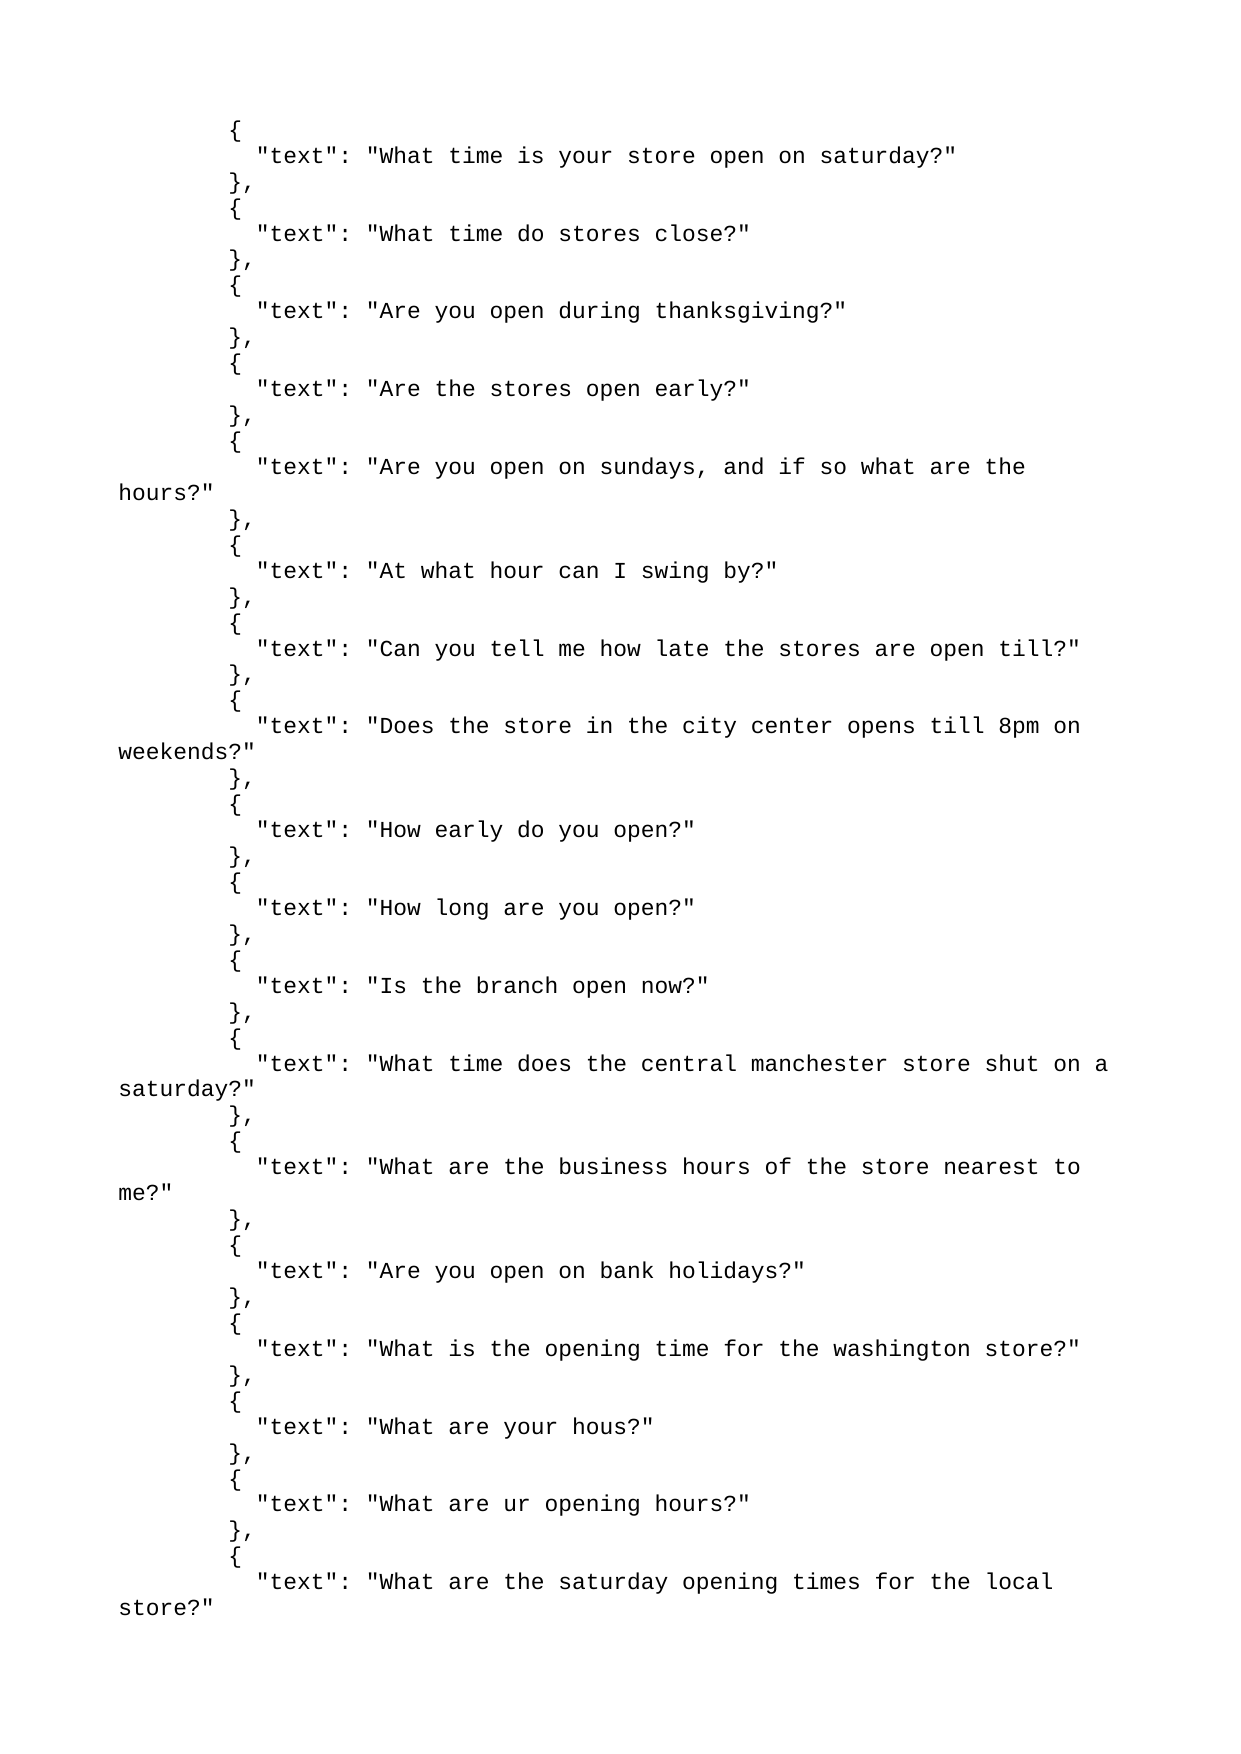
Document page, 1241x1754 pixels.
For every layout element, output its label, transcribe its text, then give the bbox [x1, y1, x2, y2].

text "text": "What are your hous?" [118, 1415, 1122, 1441]
text }, [118, 1519, 1122, 1545]
text { [118, 1389, 1122, 1415]
text "text": "What are the business hours of the store nearest to me?" [118, 1156, 1122, 1207]
text { [118, 792, 1122, 818]
text "text": "Are you open during thanksgiving?" [118, 300, 1122, 326]
text }, [118, 1363, 1122, 1389]
text "text": "What are the saturday opening times for the local store?" [118, 1571, 1122, 1622]
text { [118, 870, 1122, 896]
text }, [118, 326, 1122, 352]
text "text": "Can you tell me how late the stores are open till?" [118, 637, 1122, 663]
text }, [118, 1285, 1122, 1311]
text }, [118, 1207, 1122, 1233]
text "text": "What time does the central manchester store shut on a saturday?" [118, 1052, 1122, 1104]
text }, [118, 663, 1122, 689]
text { [118, 118, 1122, 144]
text "text": "What time is your store open on saturday?" [118, 144, 1122, 170]
text "text": "Does the store in the city center opens till 8pm on weekends?" [118, 715, 1122, 767]
text }, [118, 1104, 1122, 1130]
text }, [118, 844, 1122, 870]
text { [118, 274, 1122, 300]
text }, [118, 585, 1122, 611]
text }, [118, 767, 1122, 792]
text { [118, 1467, 1122, 1493]
text { [118, 611, 1122, 637]
text { [118, 429, 1122, 455]
text { [118, 196, 1122, 222]
text "text": "How long are you open?" [118, 896, 1122, 922]
text "text": "What is the opening time for the washington store?" [118, 1337, 1122, 1363]
text { [118, 948, 1122, 974]
text "text": "What are ur opening hours?" [118, 1493, 1122, 1519]
text "text": "What time do stores close?" [118, 222, 1122, 248]
text { [118, 352, 1122, 377]
text }, [118, 1000, 1122, 1026]
text }, [118, 248, 1122, 274]
text { [118, 1545, 1122, 1571]
text "text": "Are you open on sundays, and if so what are the hours?" [118, 455, 1122, 507]
text "text": "Are the stores open early?" [118, 377, 1122, 403]
text }, [118, 922, 1122, 948]
text { [118, 1130, 1122, 1156]
text { [118, 533, 1122, 559]
text { [118, 1233, 1122, 1259]
text "text": "Are you open on bank holidays?" [118, 1259, 1122, 1285]
text }, [118, 403, 1122, 429]
text "text": "At what hour can I swing by?" [118, 559, 1122, 585]
text }, [118, 507, 1122, 533]
text "text": "How early do you open?" [118, 818, 1122, 844]
text { [118, 1026, 1122, 1052]
text "text": "Is the branch open now?" [118, 974, 1122, 1000]
text { [118, 1311, 1122, 1337]
text { [118, 689, 1122, 715]
text }, [118, 1441, 1122, 1467]
text }, [118, 170, 1122, 196]
